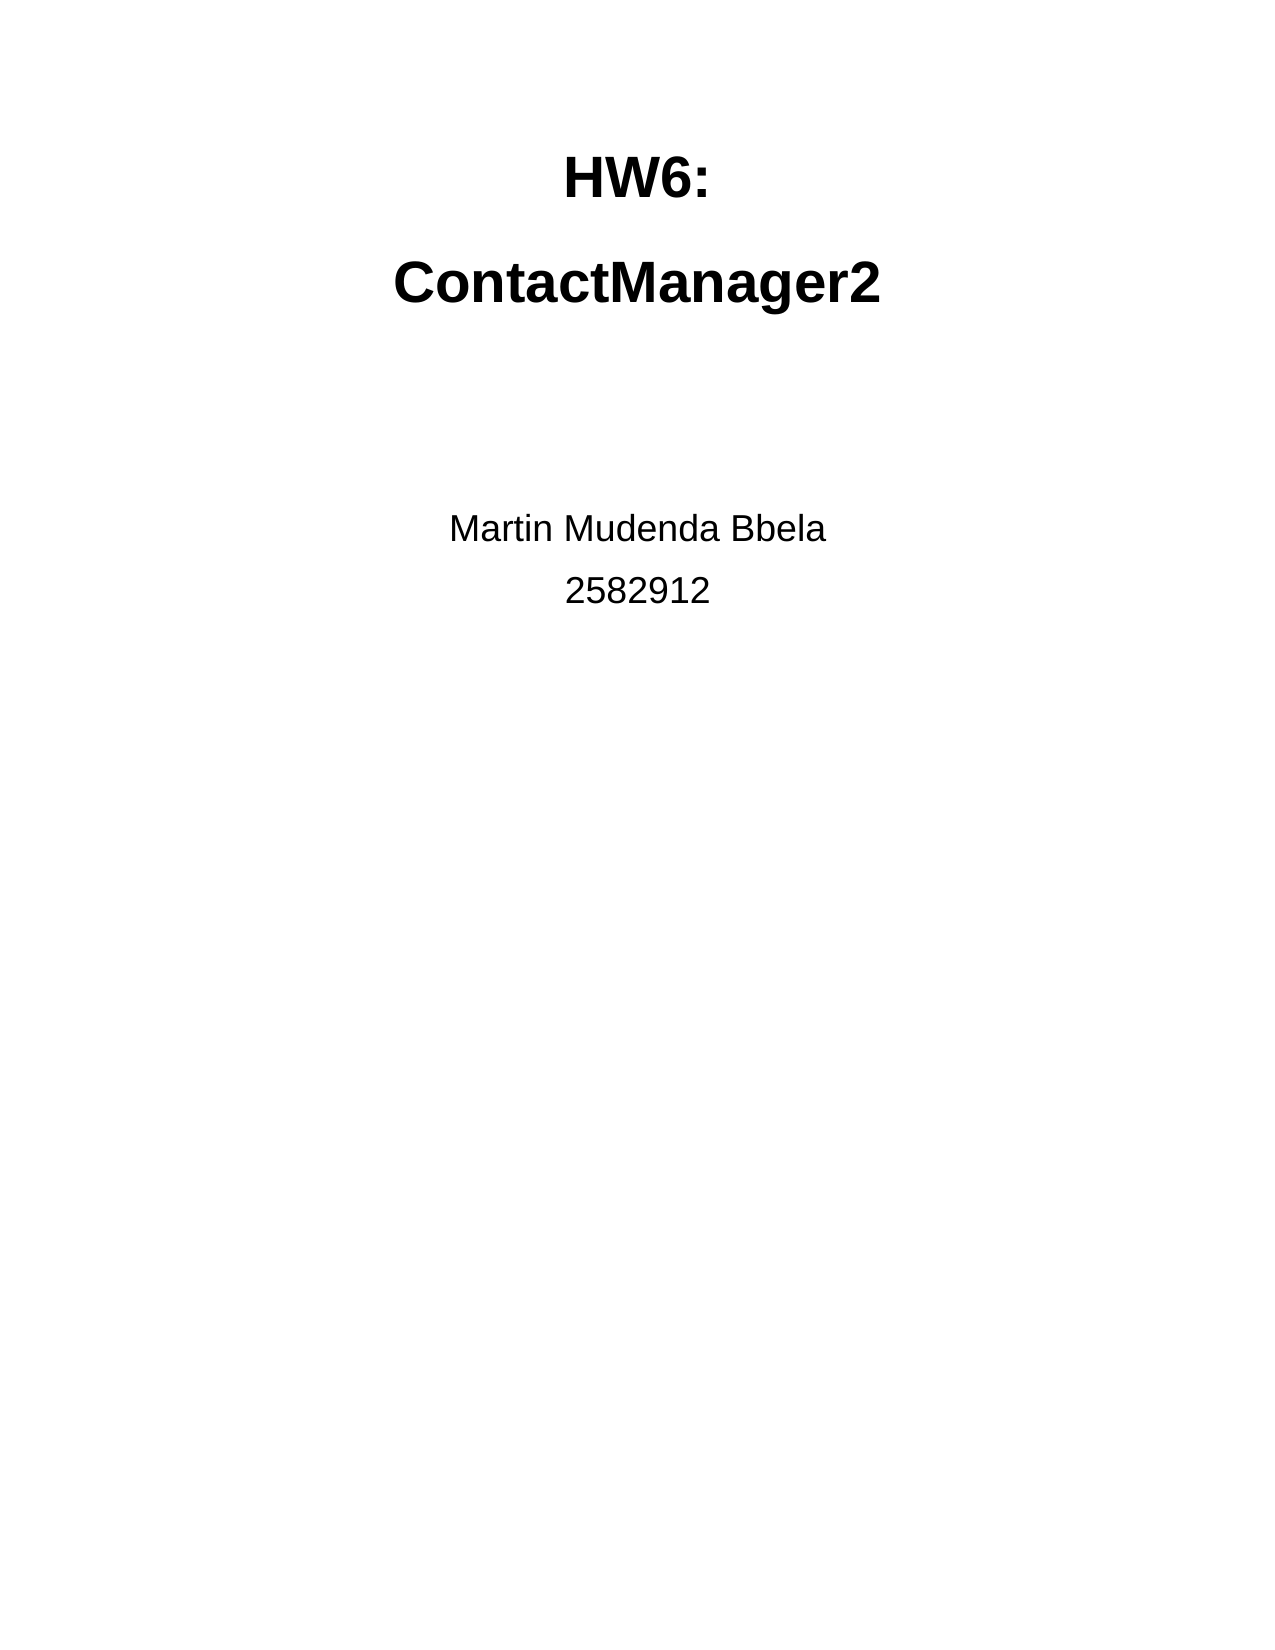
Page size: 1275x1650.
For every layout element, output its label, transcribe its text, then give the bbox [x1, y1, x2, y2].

title HW6: [118, 143, 1157, 210]
title ContactManager2 [118, 248, 1157, 315]
subtitle 2582912 [118, 568, 1157, 611]
subtitle Martin Mudenda Bbela [118, 506, 1157, 549]
